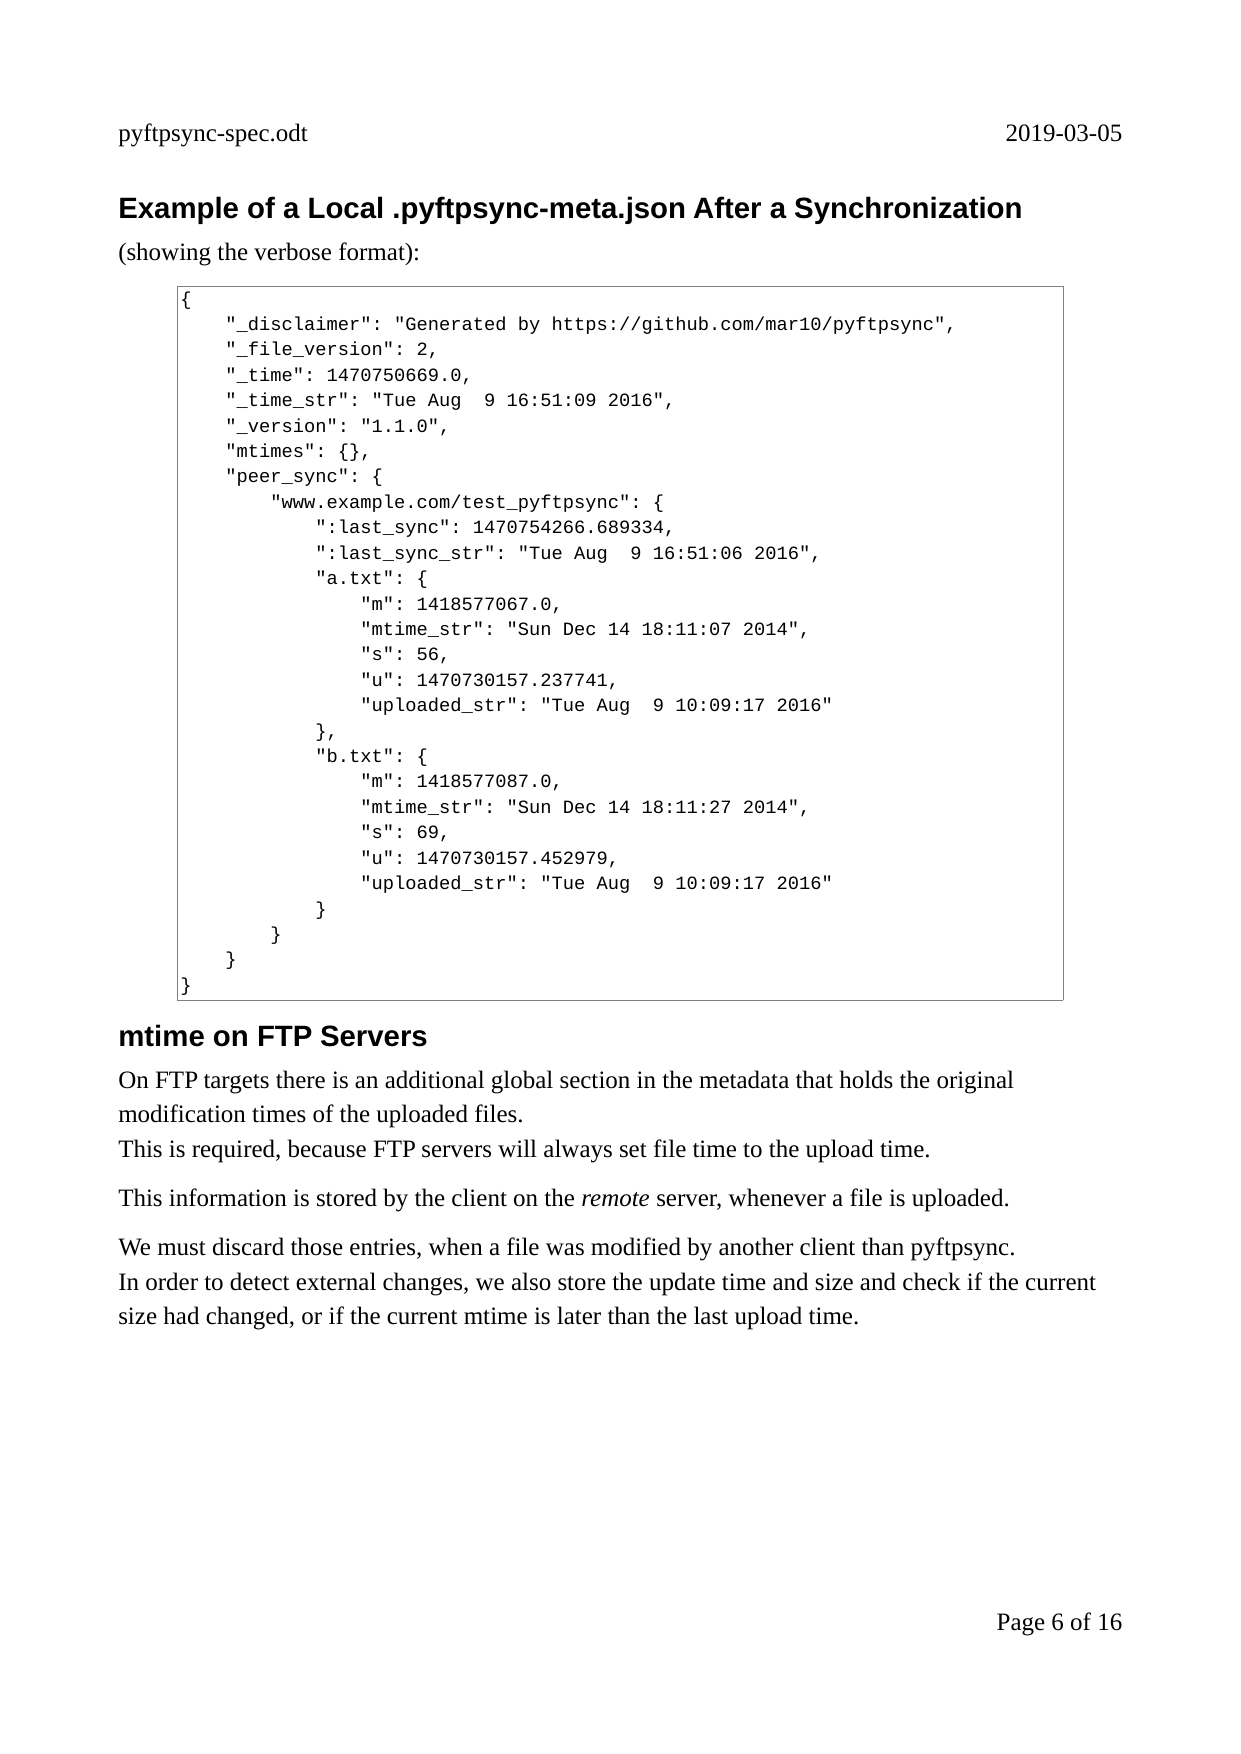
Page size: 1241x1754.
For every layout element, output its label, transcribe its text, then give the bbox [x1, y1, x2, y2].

text "s": 56, [178, 642, 1063, 666]
text "_file_version": 2, [178, 337, 1063, 361]
text "www.example.com/test_pyftpsync": { [178, 489, 1063, 514]
text "uploaded_str": "Tue Aug 9 10:09:17 2016" [178, 871, 1063, 895]
text }, [178, 718, 1063, 743]
text On FTP targets there is an additional global section in the metadata that holds the original modification times of the uploaded files. This is required, because FTP servers will always set file time to the upload time. [118, 1065, 1122, 1163]
text "mtime_str": "Sun Dec 14 18:11:07 2014", [178, 617, 1063, 641]
text "mtimes": {}, [178, 439, 1063, 463]
text "_time": 1470750669.0, [178, 362, 1063, 387]
text (showing the verbose format): [118, 237, 1122, 266]
text "u": 1470730157.452979, [178, 845, 1063, 870]
subtitle Example of a Local .pyftpsync-meta.json After a Synchronization [118, 191, 1122, 225]
text We must discard those entries, when a file was modified by another client than pyftpsync. In order to detect external changes, we also store the update time and size and check if the current size had changed, or if the current mtime is later than the last upload time. [118, 1232, 1122, 1330]
text "_disclaimer": "Generated by https://github.com/mar10/pyftpsync", [178, 312, 1063, 336]
text { [178, 287, 1063, 311]
text "uploaded_str": "Tue Aug 9 10:09:17 2016" [178, 693, 1063, 717]
text } [178, 972, 1063, 1000]
text This information is stored by the client on the remote server, whenever a file is uploaded. [118, 1183, 1122, 1212]
text } [178, 896, 1063, 921]
text "s": 69, [178, 820, 1063, 844]
text } [178, 947, 1063, 971]
text "_time_str": "Tue Aug 9 16:51:09 2016", [178, 388, 1063, 412]
text "u": 1470730157.237741, [178, 667, 1063, 692]
text "m": 1418577067.0, [178, 591, 1063, 616]
text "_version": "1.1.0", [178, 413, 1063, 438]
text "b.txt": { [178, 744, 1063, 768]
text "mtime_str": "Sun Dec 14 18:11:27 2014", [178, 794, 1063, 819]
text ":last_sync": 1470754266.689334, [178, 515, 1063, 539]
text "a.txt": { [178, 566, 1063, 590]
text "peer_sync": { [178, 464, 1063, 488]
text } [178, 922, 1063, 946]
text "m": 1418577087.0, [178, 769, 1063, 793]
text ":last_sync_str": "Tue Aug 9 16:51:06 2016", [178, 540, 1063, 565]
subtitle mtime on FTP Servers [118, 1019, 1122, 1052]
